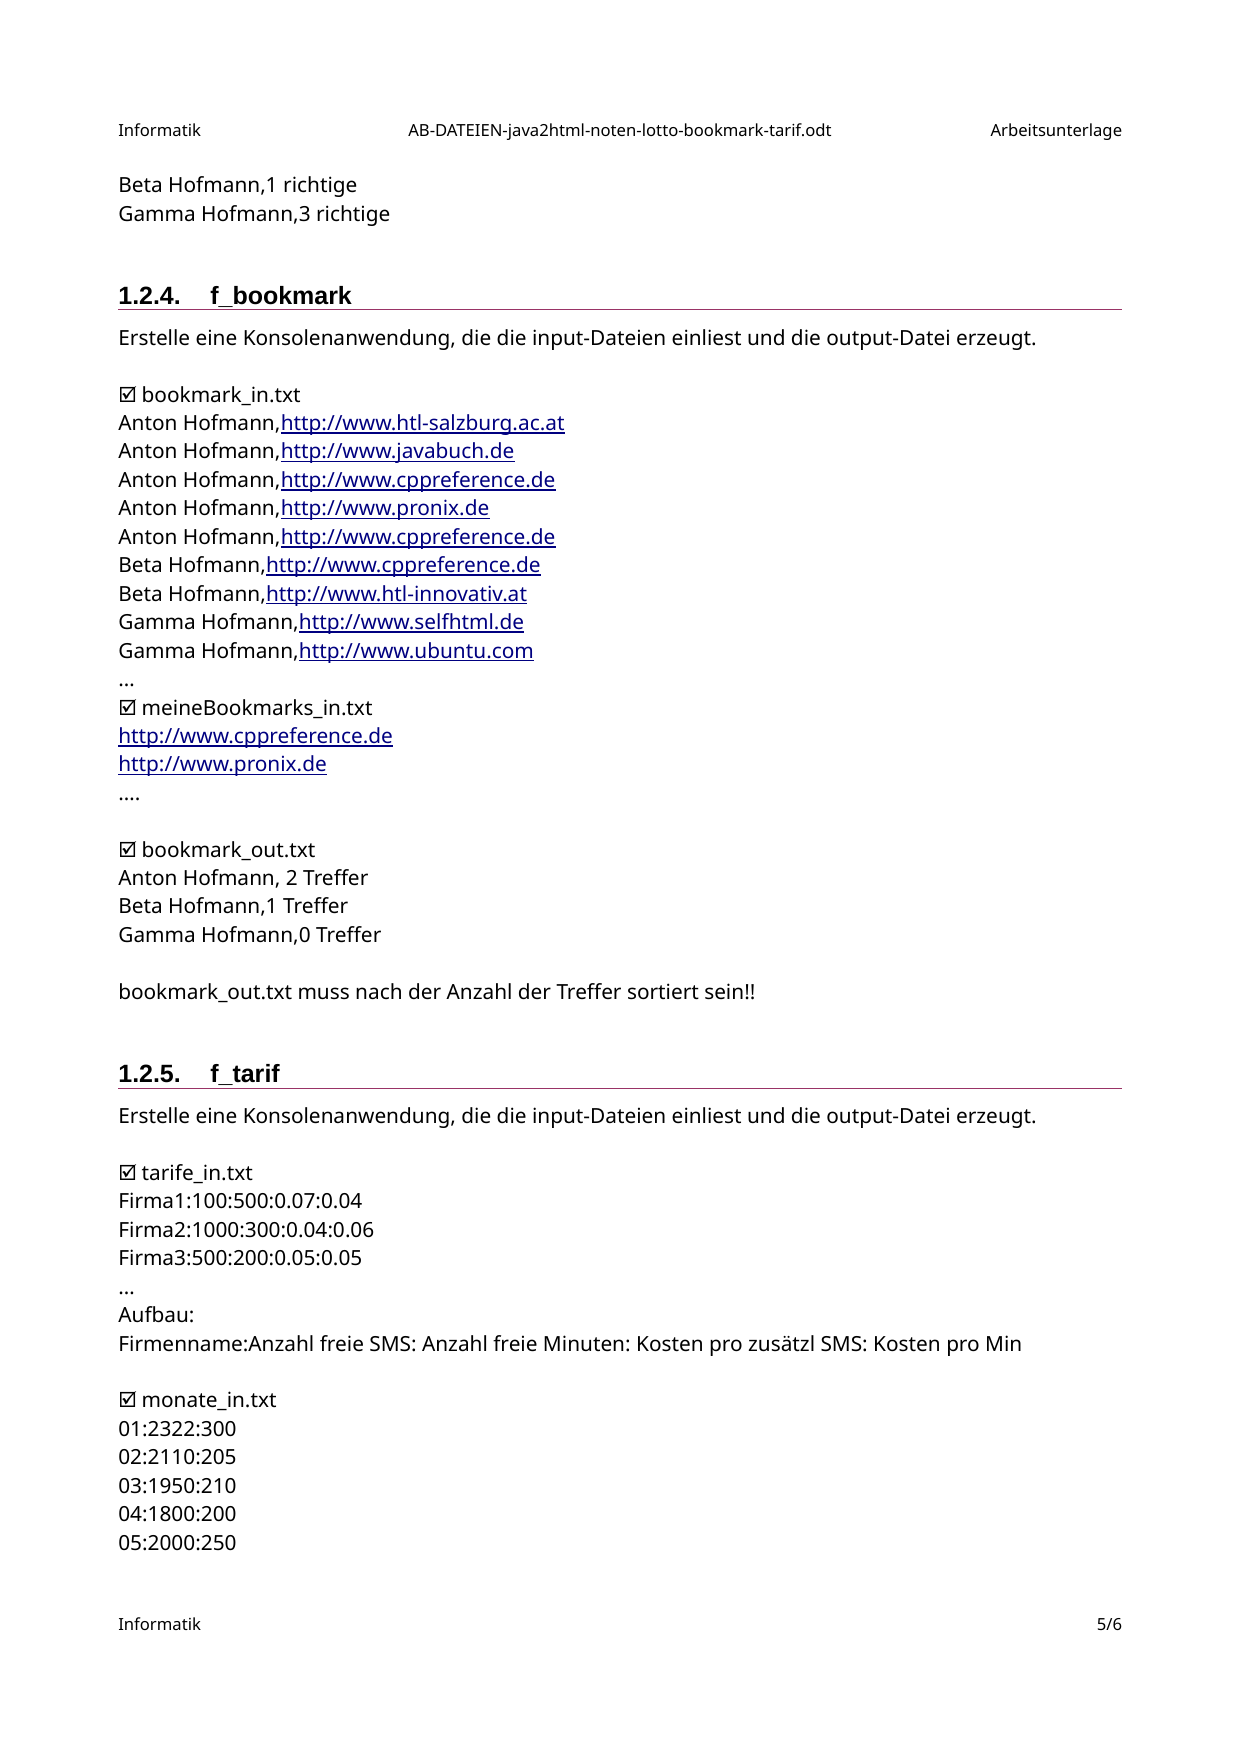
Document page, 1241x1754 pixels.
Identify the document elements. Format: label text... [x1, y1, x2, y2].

text 03:1950:210 [118, 1471, 1122, 1499]
text Firma3:500:200:0.05:0.05 [118, 1243, 1122, 1272]
text Firma2:1000:300:0.04:0.06 [118, 1215, 1122, 1243]
text 02:2110:205 [118, 1442, 1122, 1471]
text http://www.cppreference.de [118, 721, 1122, 749]
text Anton Hofmann,http://www.htl-salzburg.ac.at [118, 408, 1122, 437]
subtitle f_bookmark [118, 281, 1122, 309]
list meineBookmarks_in.txt [118, 693, 1122, 721]
text Gamma Hofmann,0 Treffer [118, 920, 1122, 948]
text Anton Hofmann,http://www.cppreference.de [118, 522, 1122, 550]
text 01:2322:300 [118, 1414, 1122, 1442]
text … [118, 1272, 1122, 1300]
text Gamma Hofmann,3 richtige [118, 199, 1122, 227]
text …. [118, 778, 1122, 806]
text Firmenname:Anzahl freie SMS: Anzahl freie Minuten: Kosten pro zusätzl SMS: Kosten pro Min [118, 1329, 1122, 1357]
text Anton Hofmann, 2 Treffer [118, 863, 1122, 892]
text Erstelle eine Konsolenanwendung, die die input-Dateien einliest und die output-Datei erzeugt. [118, 1101, 1122, 1129]
text Beta Hofmann,http://www.cppreference.de [118, 550, 1122, 579]
text Anton Hofmann,http://www.pronix.de [118, 493, 1122, 522]
text Beta Hofmann,1 Treffer [118, 892, 1122, 920]
text Gamma Hofmann,http://www.ubuntu.com [118, 636, 1122, 664]
list bookmark_in.txt [118, 380, 1122, 408]
text Erstelle eine Konsolenanwendung, die die input-Dateien einliest und die output-Datei erzeugt. [118, 323, 1122, 351]
text Gamma Hofmann,http://www.selfhtml.de [118, 607, 1122, 636]
text http://www.pronix.de [118, 749, 1122, 778]
text 04:1800:200 [118, 1499, 1122, 1528]
text Beta Hofmann,1 richtige [118, 170, 1122, 199]
text bookmark_out.txt muss nach der Anzahl der Treffer sortiert sein!! [118, 977, 1122, 1005]
text Aufbau: [118, 1300, 1122, 1329]
text Anton Hofmann,http://www.cppreference.de [118, 465, 1122, 493]
text 05:2000:250 [118, 1528, 1122, 1556]
text Beta Hofmann,http://www.htl-innovativ.at [118, 579, 1122, 607]
list monate_in.txt [118, 1386, 1122, 1414]
text … [118, 664, 1122, 693]
list tarife_in.txt [118, 1158, 1122, 1186]
text Firma1:100:500:0.07:0.04 [118, 1186, 1122, 1215]
list bookmark_out.txt [118, 835, 1122, 863]
text Anton Hofmann,http://www.javabuch.de [118, 437, 1122, 465]
subtitle f_tarif [118, 1059, 1122, 1088]
